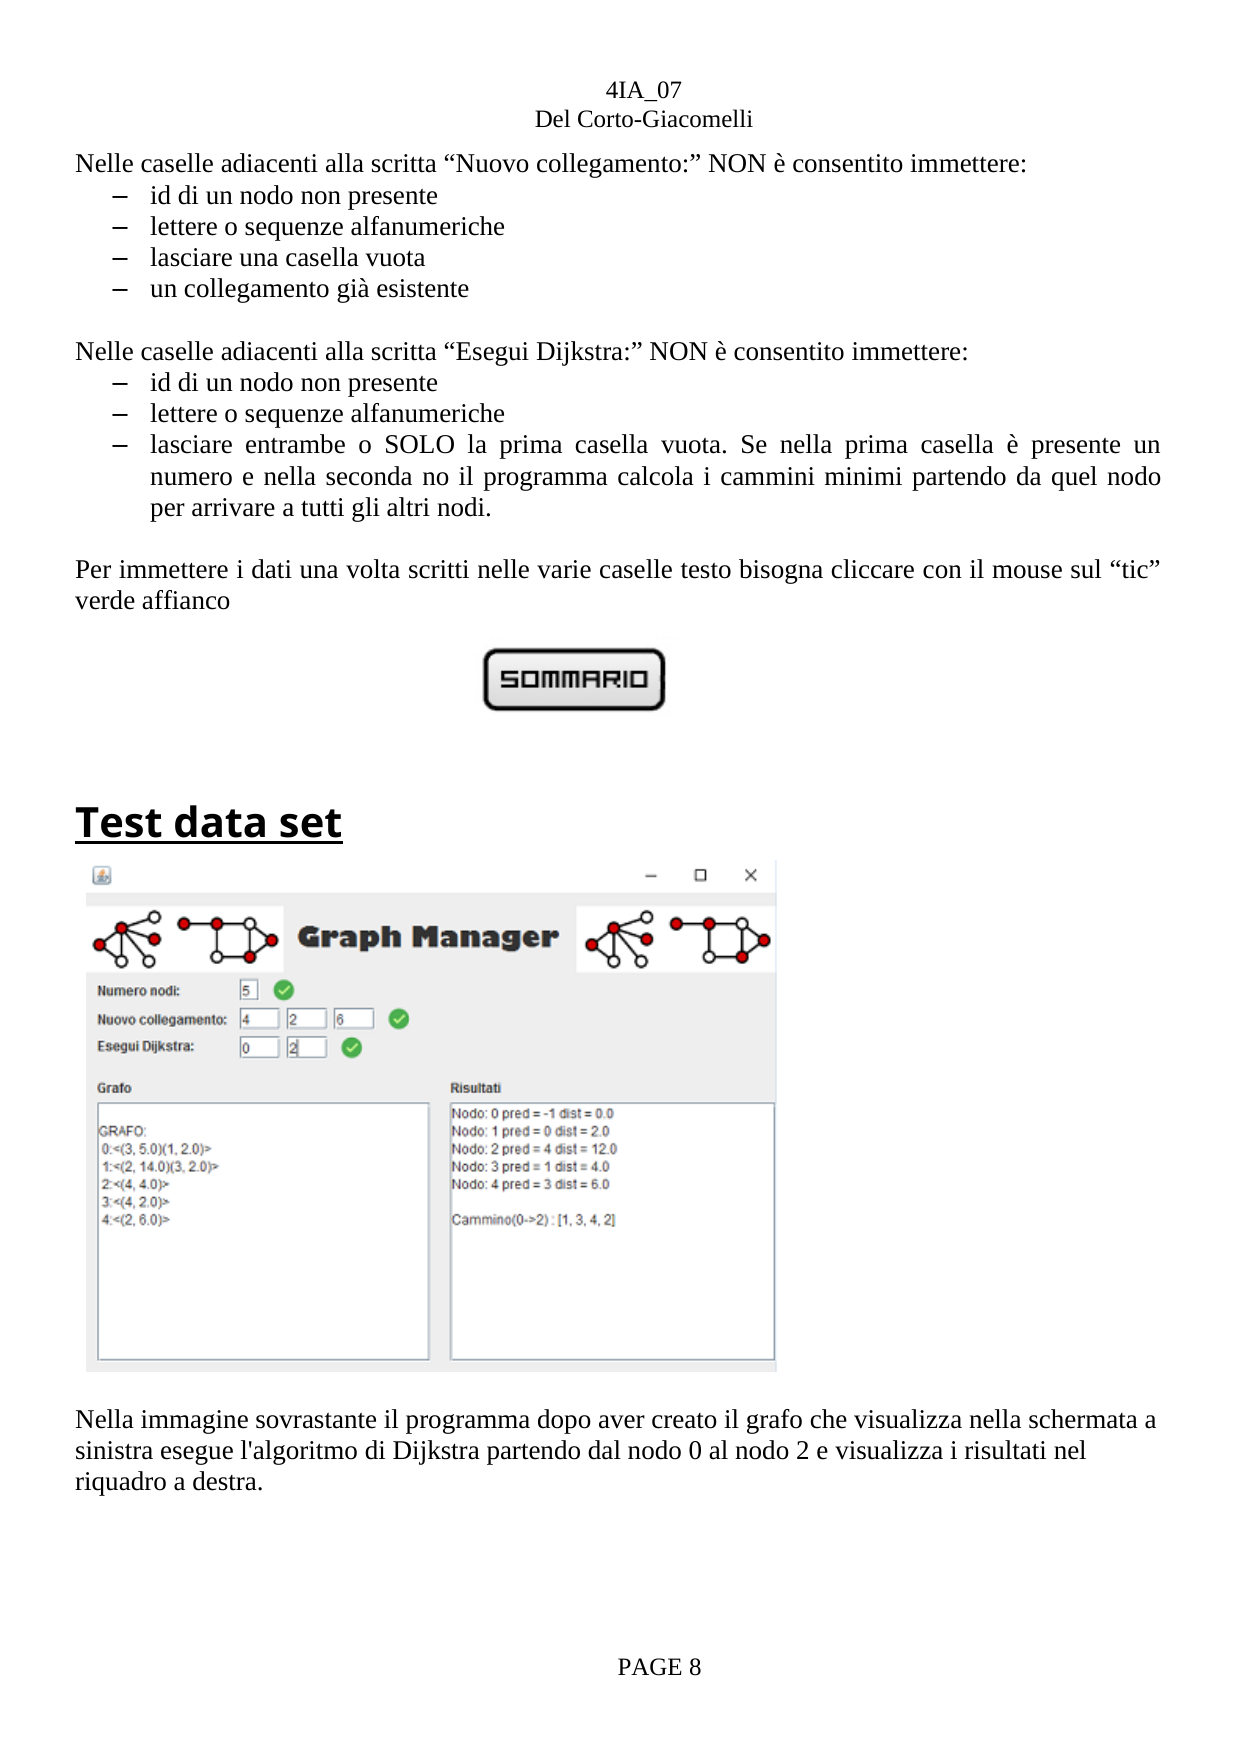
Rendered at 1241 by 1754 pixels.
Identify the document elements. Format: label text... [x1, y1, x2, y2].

text Nella immagine sovrastante il programma dopo aver creato il grafo che visualizza nella schermata a sinistra esegue l'algoritmo di Dijkstra partendo dal nodo 0 al nodo 2 e visualizza i risultati nel riquadro a destra. [75, 1403, 1162, 1496]
list un collegamento già esistente [112, 272, 1162, 304]
list lasciare una casella vuota [112, 241, 1162, 272]
picture [455, 636, 701, 726]
list lasciare entrambe o SOLO la prima casella vuota. Se nella prima casella è presente un numero e nella seconda no il programma calcola i cammini minimi partendo da quel nodo per arrivare a tutti gli altri nodi. [112, 428, 1162, 522]
list lettere o sequenze alfanumeriche [112, 210, 1162, 241]
list id di un nodo non presente [112, 366, 1162, 397]
text Per immettere i dati una volta scritti nelle varie caselle testo bisogna cliccare con il mouse sul “tic” verde affianco [75, 553, 1162, 616]
subtitle Test data set [75, 793, 1162, 850]
text Nelle caselle adiacenti alla scritta “Nuovo collegamento:” NON è consentito immettere: [75, 148, 1162, 179]
list lettere o sequenze alfanumeriche [112, 397, 1162, 428]
list id di un nodo non presente [112, 179, 1162, 210]
text Nelle caselle adiacenti alla scritta “Esegui Dijkstra:” NON è consentito immettere: [75, 335, 1162, 366]
